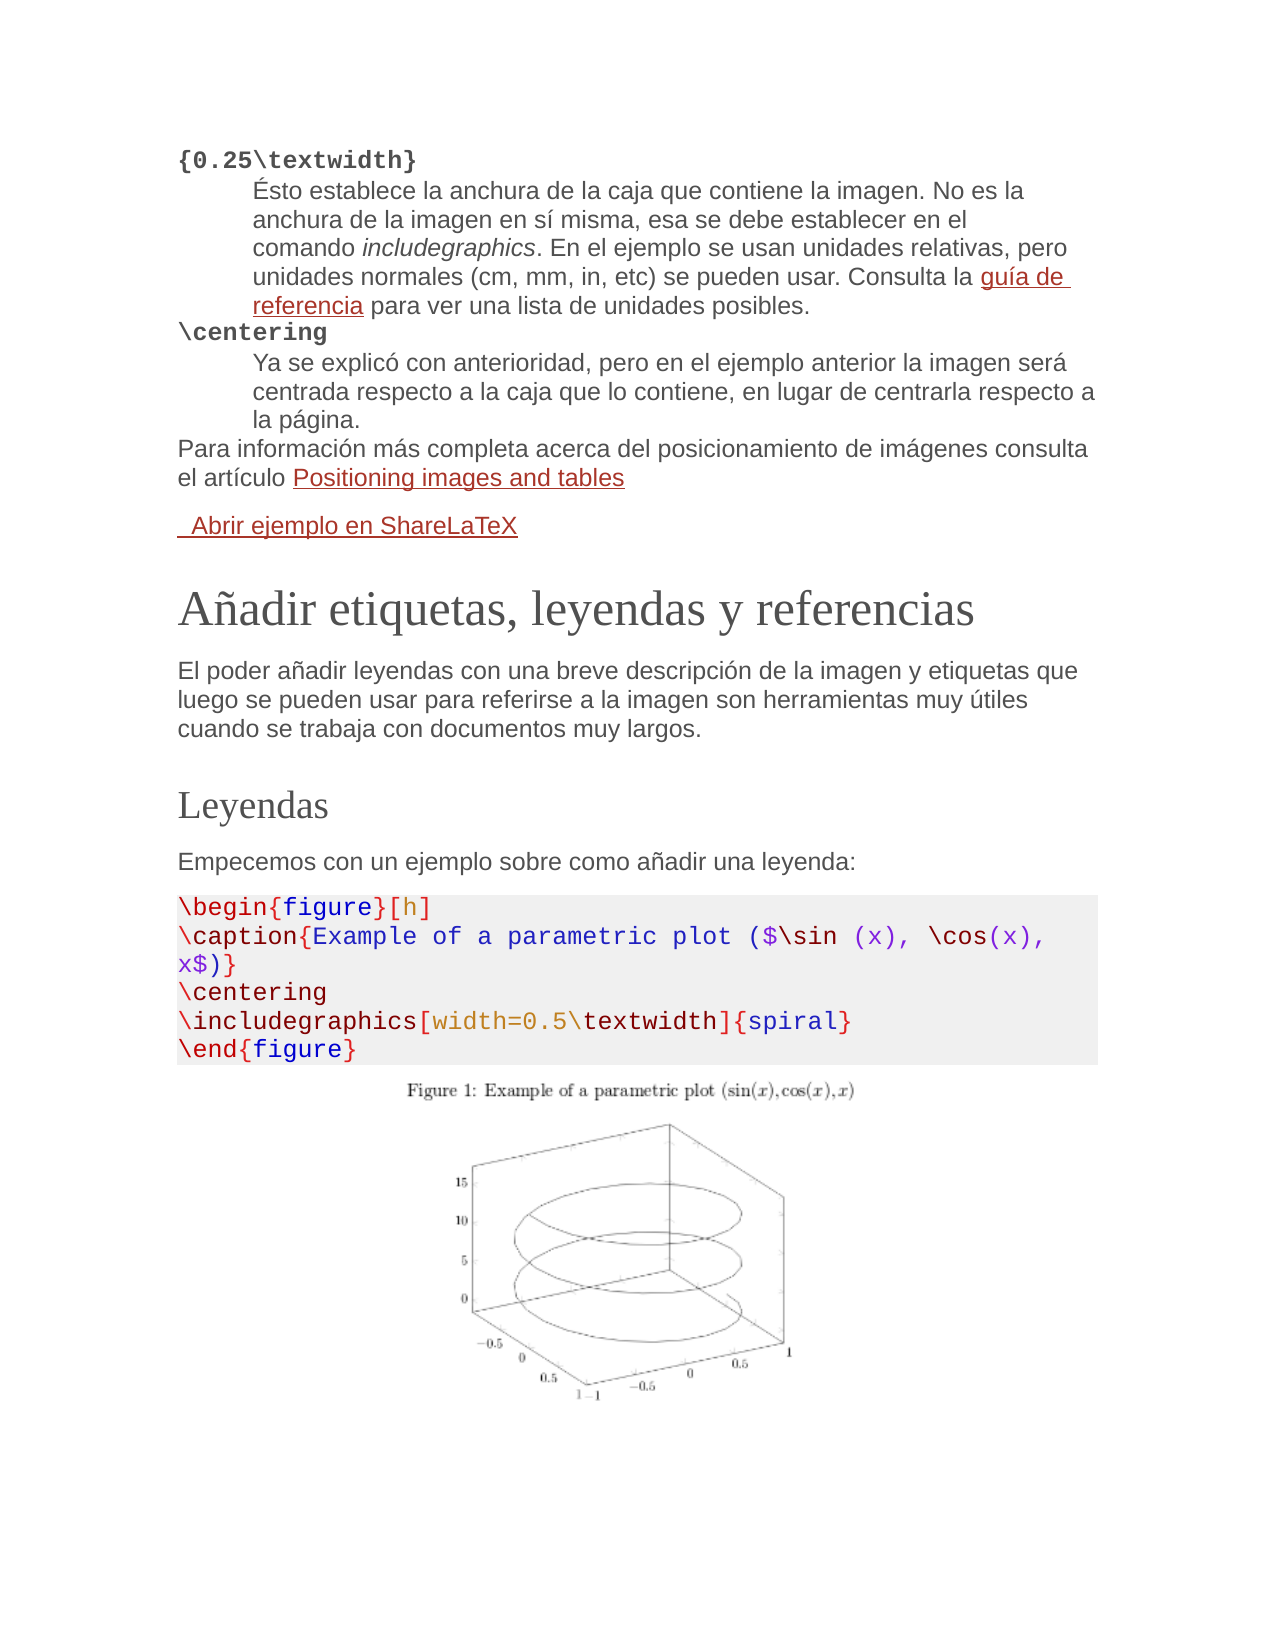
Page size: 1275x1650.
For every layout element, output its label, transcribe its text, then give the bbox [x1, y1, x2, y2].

text \includegraphics[width=0.5\textwidth]{spiral} [177, 1008, 1098, 1037]
text \end{figure} [177, 1037, 1098, 1065]
text El poder añadir leyendas con una breve descripción de la imagen y etiquetas que luego se pueden usar para referirse a la imagen son herramientas muy útiles cuando se trabaja con documentos muy largos. [177, 656, 1098, 742]
text \caption{Example of a parametric plot ($\sin (x), \cos(x), x$)} [177, 923, 1098, 980]
text \centering [177, 980, 1098, 1008]
text Para información más completa acerca del posicionamiento de imágenes consulta el artículo Positioning images and tables [177, 434, 1098, 492]
text {0.25\textwidth} [177, 148, 1098, 176]
text Abrir ejemplo en ShareLaTeX [177, 511, 1098, 540]
text Empecemos con un ejemplo sobre como añadir una leyenda: [177, 847, 1098, 875]
text \begin{figure}[h] [177, 895, 1098, 923]
picture [403, 1065, 872, 1429]
text Ya se explicó con anterioridad, pero en el ejemplo anterior la imagen será centrada respecto a la caja que lo contiene, en lugar de centrarla respecto a la página. [252, 348, 1098, 434]
text \centering [177, 320, 1098, 348]
subtitle Añadir etiquetas, leyendas y referencias [177, 579, 1098, 637]
subtitle Leyendas [177, 782, 1098, 827]
text Ésto establece la anchura de la caja que contiene la imagen. No es la anchura de la imagen en sí misma, esa se debe establecer en el comando includegraphics. En el ejemplo se usan unidades relativas, pero unidades normales (cm, mm, in, etc) se pueden usar. Consulta la guía de referencia para ver una lista de unidades posibles. [252, 176, 1098, 320]
